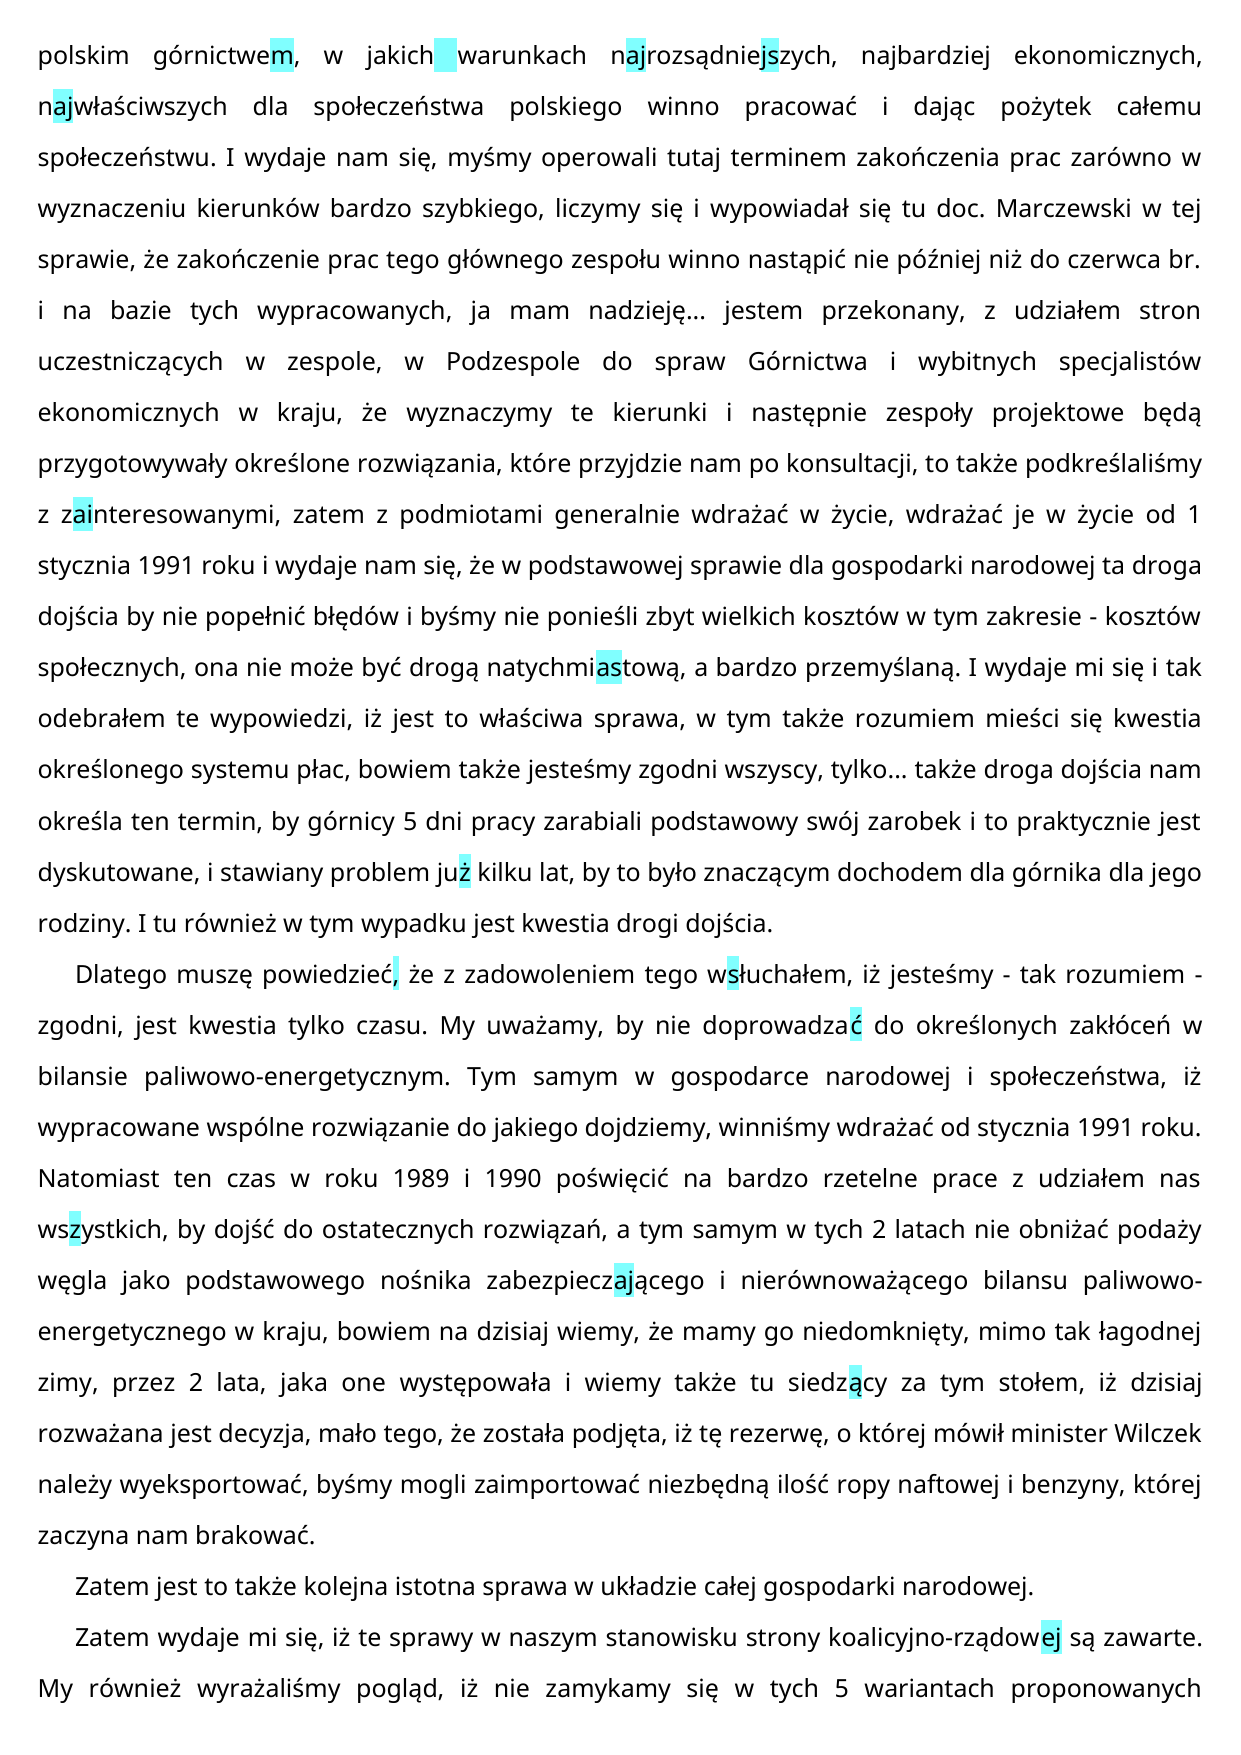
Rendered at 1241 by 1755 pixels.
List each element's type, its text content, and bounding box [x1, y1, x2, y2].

text Zatem wydaje mi się, iż te sprawy w naszym stanowisku strony koalicyjno-rządowej są zawarte. My również wyrażaliśmy pogląd, iż nie zamykamy się w tych 5 wariantach proponowanych [37, 1620, 1203, 1705]
text Dlatego muszę powiedzieć, że z zadowoleniem tego wsłuchałem, iż jesteśmy - tak rozumiem - zgodni, jest kwestia tylko czasu. My uważamy, by nie doprowadzać do określonych zakłóceń w bilansie paliwowo-energetycznym. Tym samym w gospodarce narodowej i społeczeństwa, iż wypracowane wspólne rozwiązanie do jakiego dojdziemy, winniśmy wdrażać od stycznia 1991 roku. Natomiast ten czas w roku 1989 i 1990 poświęcić na bardzo rzetelne prace z udziałem nas wszystkich, by dojść do ostatecznych rozwiązań, a tym samym w tych 2 latach nie obniżać podaży węgla jako podstawowego nośnika zabezpieczającego i nierównoważącego bilansu paliwowo-energetycznego w kraju, bowiem na dzisiaj wiemy, że mamy go niedomknięty, mimo tak łagodnej zimy, przez 2 lata, jaka one występowała i wiemy także tu siedzący za tym stołem, iż dzisiaj rozważana jest decyzja, mało tego, że została podjęta, iż tę rezerwę, o której mówił minister Wilczek należy wyeksportować, byśmy mogli zaimportować niezbędną ilość ropy naftowej i benzyny, której zaczyna nam brakować. [37, 956, 1203, 1552]
text Zatem jest to także kolejna istotna sprawa w układzie całej gospodarki narodowej. [37, 1569, 1203, 1603]
text polskim górnictwem, w jakich warunkach najrozsądniejszych, najbardziej ekonomicznych, najwłaściwszych dla społeczeństwa polskiego winno pracować i dając pożytek całemu społeczeństwu. I wydaje nam się, myśmy operowali tutaj terminem zakończenia prac zarówno w wyznaczeniu kierunków bardzo szybkiego, liczymy się i wypowiadał się tu doc. Marczewski w tej sprawie, że zakończenie prac tego głównego zespołu winno nastąpić nie później niż do czerwca br. i na bazie tych wypracowanych, ja mam nadzieję... jestem przekonany, z udziałem stron uczestniczących w zespole, w Podzespole do spraw Górnictwa i wybitnych specjalistów ekonomicznych w kraju, że wyznaczymy te kierunki i następnie zespoły projektowe będą przygotowywały określone rozwiązania, które przyjdzie nam po konsultacji, to także podkreślaliśmy z zainteresowanymi, zatem z podmiotami generalnie wdrażać w życie, wdrażać je w życie od 1 stycznia 1991 roku i wydaje nam się, że w podstawowej sprawie dla gospodarki narodowej ta droga dojścia by nie popełnić błędów i byśmy nie ponieśli zbyt wielkich kosztów w tym zakresie - kosztów społecznych, ona nie może być drogą natychmiastową, a bardzo przemyślaną. I wydaje mi się i tak odebrałem te wypowiedzi, iż jest to właściwa sprawa, w tym także rozumiem mieści się kwestia określonego systemu płac, bowiem także jesteśmy zgodni wszyscy, tylko... także droga dojścia nam określa ten termin, by górnicy 5 dni pracy zarabiali podstawowy swój zarobek i to praktycznie jest dyskutowane, i stawiany problem już kilku lat, by to było znaczącym dochodem dla górnika dla jego rodziny. I tu również w tym wypadku jest kwestia drogi dojścia. [37, 37, 1203, 939]
